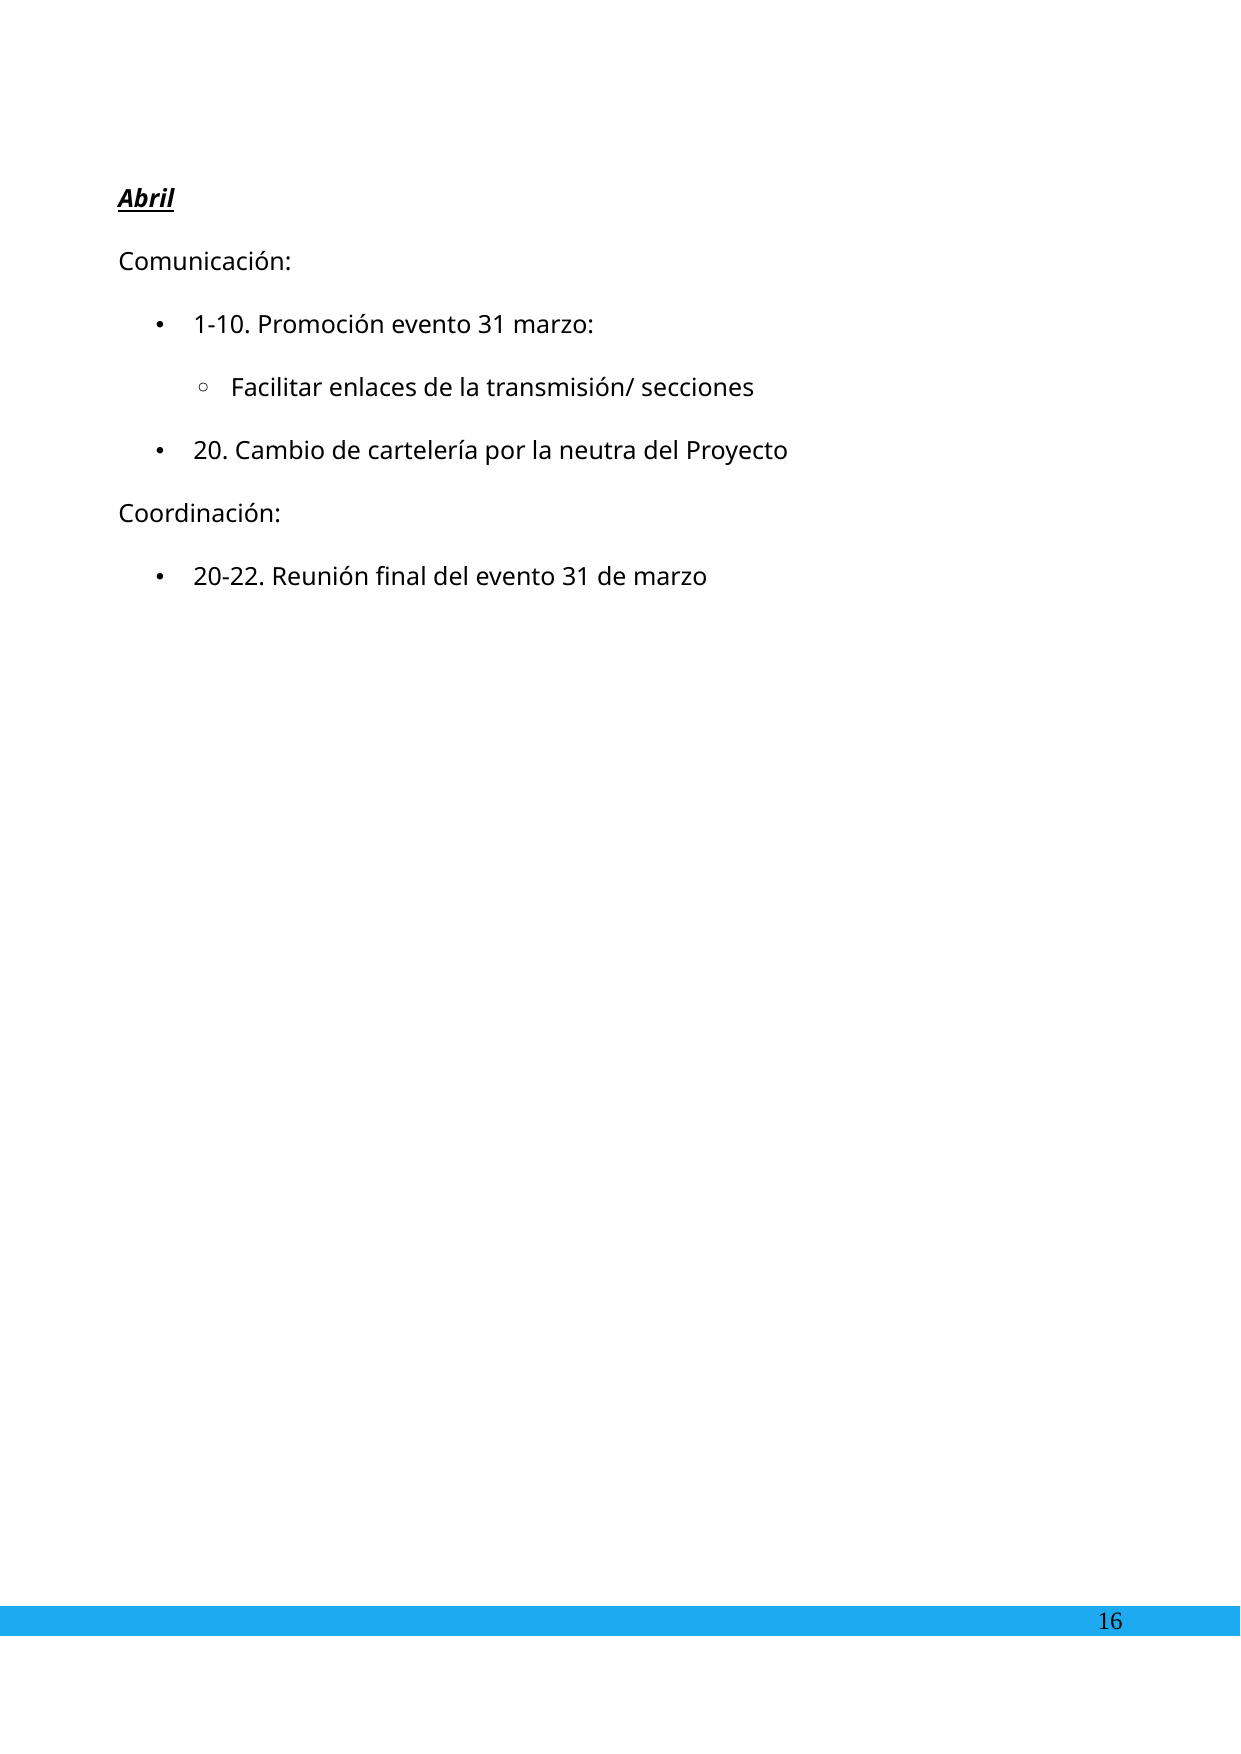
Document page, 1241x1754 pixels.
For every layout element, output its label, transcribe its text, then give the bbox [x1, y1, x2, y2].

picture [0, 1606, 1241, 1636]
list 20. Cambio de cartelería por la neutra del Proyecto [156, 433, 1122, 467]
list 20-22. Reunión final del evento 31 de marzo [156, 558, 1122, 593]
text Abril [118, 181, 1122, 215]
list Facilitar enlaces de la transmisión/ secciones [193, 370, 1122, 404]
list 1-10. Promoción evento 31 marzo: [156, 307, 1122, 341]
text Coordinación: [118, 496, 1122, 530]
text Comunicación: [118, 244, 1122, 278]
